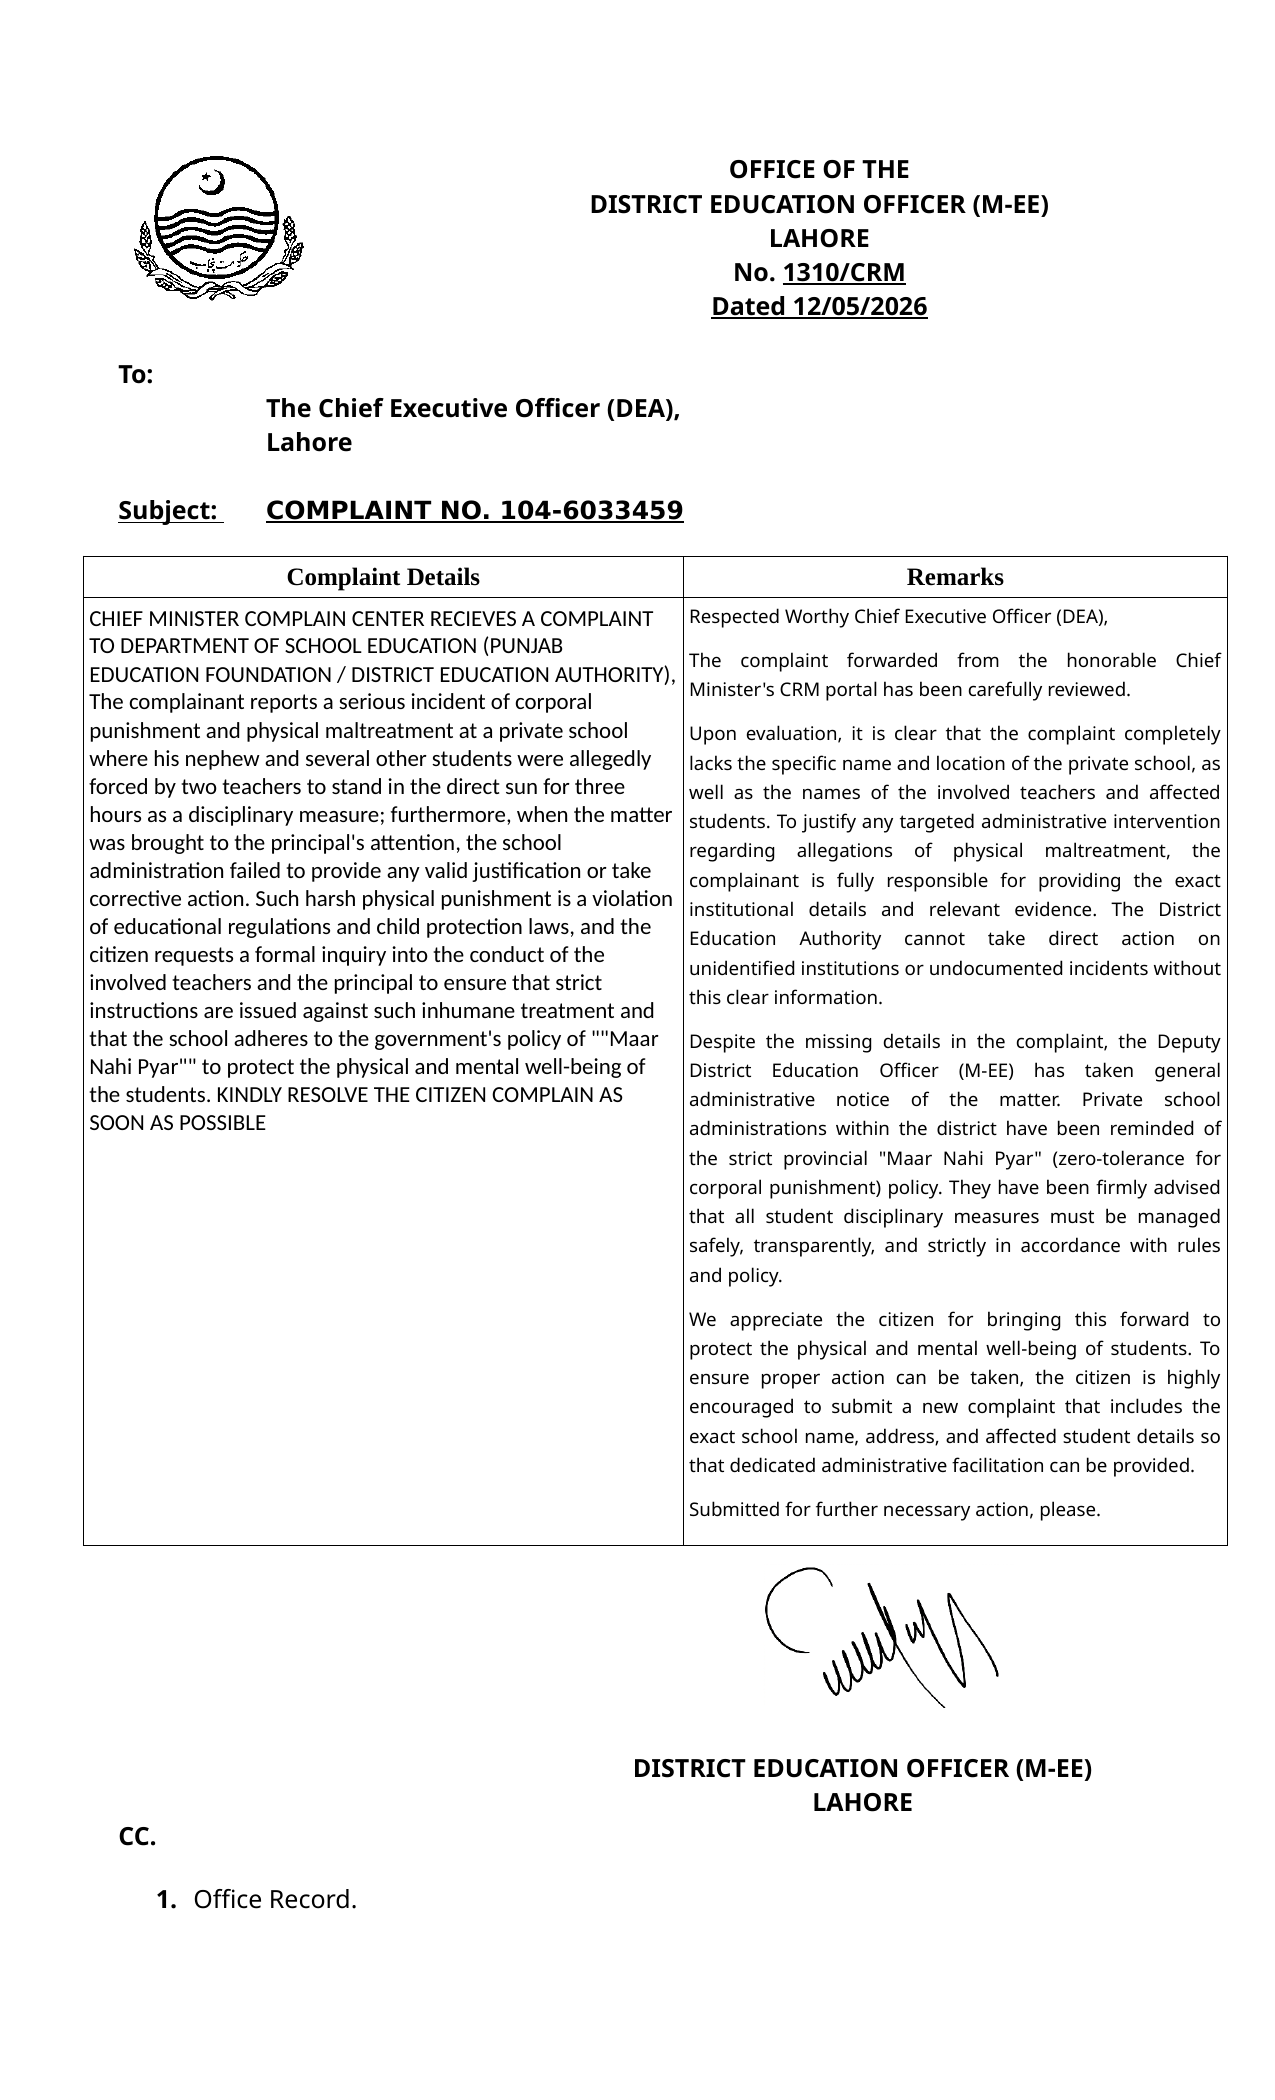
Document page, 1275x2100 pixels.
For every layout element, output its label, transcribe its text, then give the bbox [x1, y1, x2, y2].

text The Chief Executive Officer (DEA), [118, 391, 1157, 425]
picture [778, 1564, 1019, 1712]
text Subject: COMPLAINT NO. 104-6033459 [118, 493, 1157, 527]
table_header Remarks [684, 557, 1227, 597]
text Lahore [118, 425, 1157, 459]
text To: [118, 357, 1157, 391]
text DISTRICT EDUCATION OFFICER (M-EE) [568, 1751, 1157, 1785]
table_cell CHIEF MINISTER COMPLAIN CENTER RECIEVES A COMPLAINT TO DEPARTMENT OF SCHOOL EDUCATION (PUNJAB EDUCATION FOUNDATION / DISTRICT EDUCATION AUTHORITY), The complainant reports a serious incident of corporal punishment and physical maltreatment at a private school where his nephew and several other students were allegedly forced by two teachers to stand in the direct sun for three hours as a disciplinary measure; furthermore, when the matter was brought to the principal's attention, the school administration failed to provide any valid justification or take corrective action. Such harsh physical punishment is a violation of educational regulations and child protection laws, and the citizen requests a formal inquiry into the conduct of the involved teachers and the principal to ensure that strict instructions are issued against such inhumane treatment and that the school adheres to the government's policy of ""Maar Nahi Pyar"" to protect the physical and mental well-being of the students. KINDLY RESOLVE THE CITIZEN COMPLAIN AS SOON AS POSSIBLE [84, 598, 683, 1545]
picture [130, 152, 308, 307]
text CC. [118, 1819, 1157, 1853]
list Office Record. [156, 1882, 1157, 1916]
table_cell Respected Worthy Chief Executive Officer (DEA), The complaint forwarded from the honorable Chief Minister's CRM portal has been carefully reviewed. Upon evaluation, it is clear that the complaint completely lacks the specific name and location of the private school, as well as the names of the involved teachers and affected students. To justify any targeted administrative intervention regarding allegations of physical maltreatment, the complainant is fully responsible for providing the exact institutional details and relevant evidence. The District Education Authority cannot take direct action on unidentified institutions or undocumented incidents without this clear information. Despite the missing details in the complaint, the Deputy District Education Officer (M-EE) has taken general administrative notice of the matter. Private school administrations within the district have been reminded of the strict provincial "Maar Nahi Pyar" (zero-tolerance for corporal punishment) policy. They have been firmly advised that all student disciplinary measures must be managed safely, transparently, and strictly in accordance with rules and policy. We appreciate the citizen for bringing this forward to protect the physical and mental well-being of students. To ensure proper action can be taken, the citizen is highly encouraged to submit a new complaint that includes the exact school name, address, and affected student details so that dedicated administrative facilitation can be provided. Submitted for further necessary action, please. [684, 598, 1227, 1545]
table_header [118, 152, 373, 322]
table_header Complaint Details [84, 557, 683, 597]
table_header OFFICE OF THE DISTRICT EDUCATION OFFICER (M-EE) LAHORE No. 1310/CRM Dated 12/05/2026 [373, 152, 1116, 322]
text LAHORE [568, 1785, 1157, 1819]
